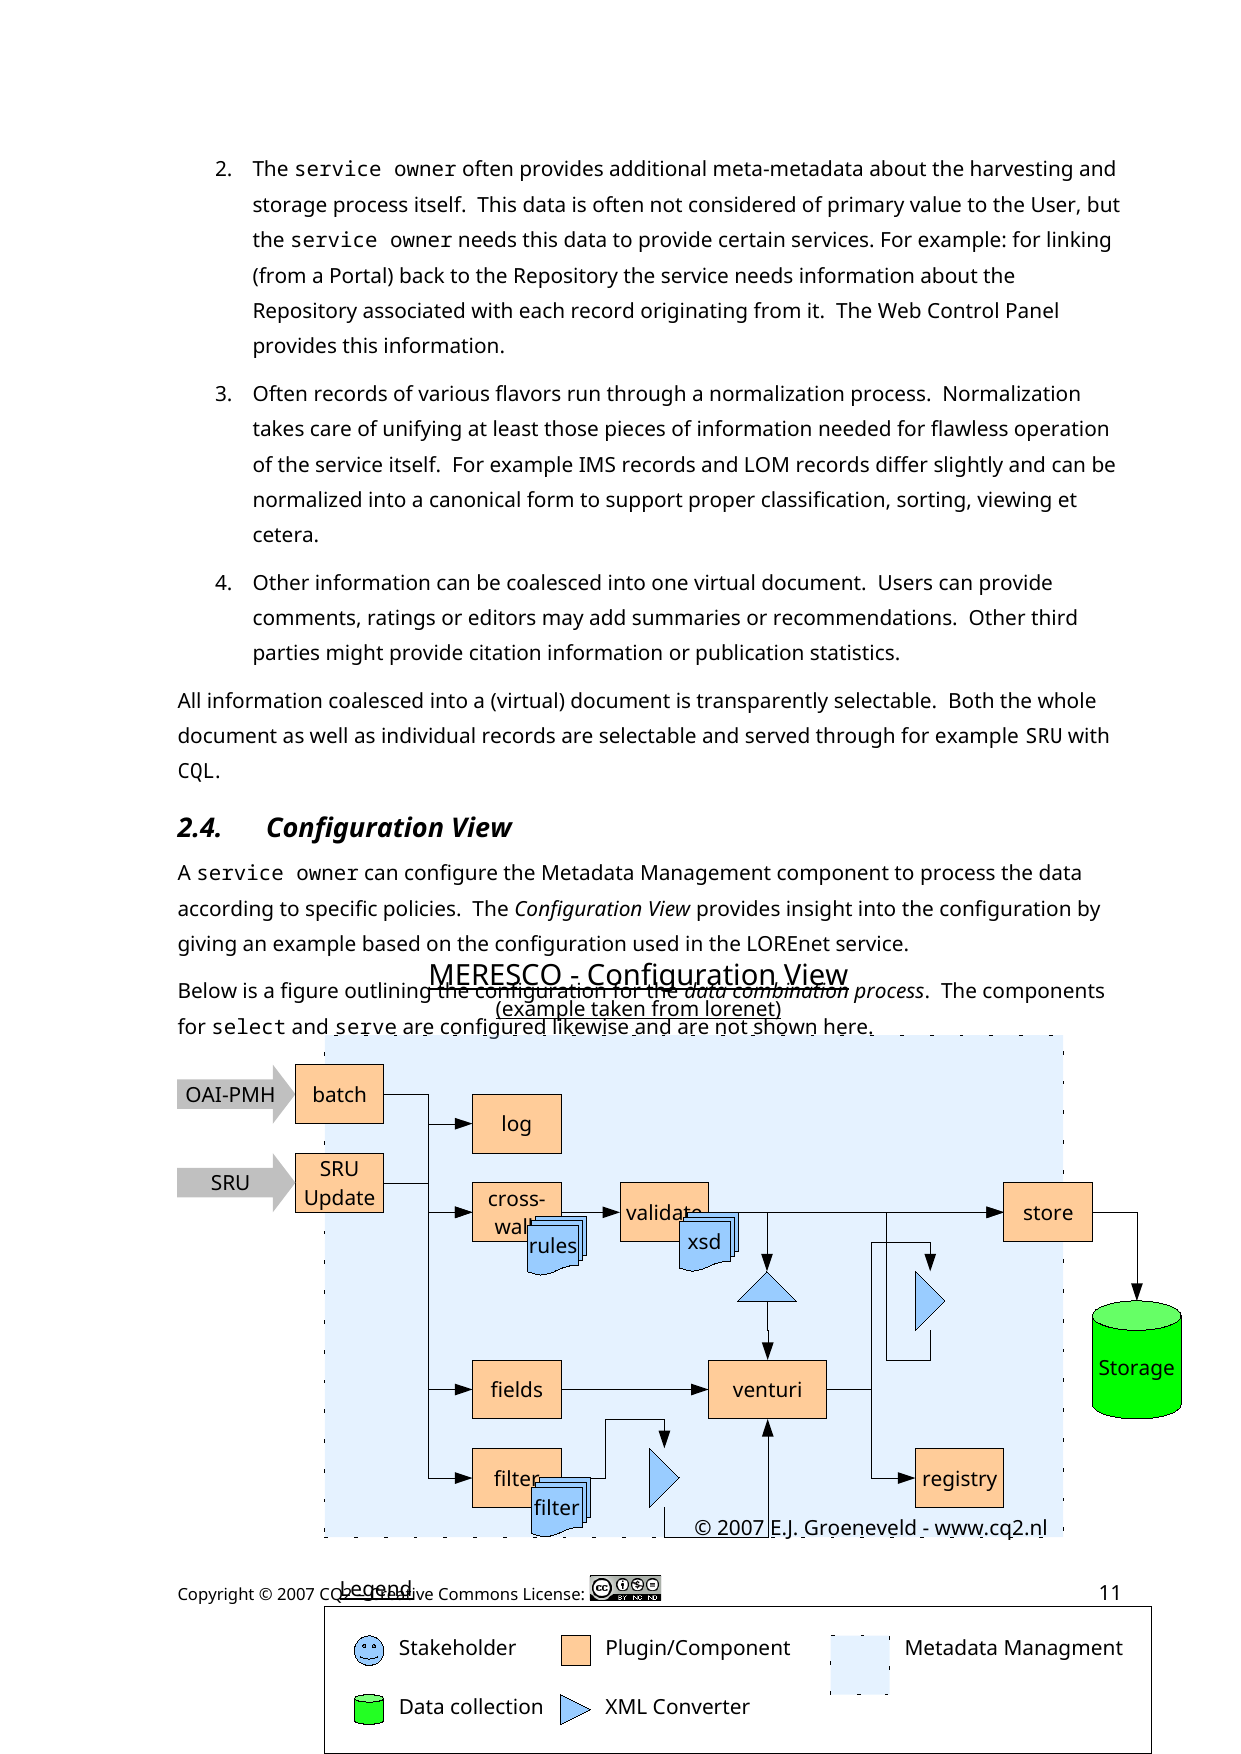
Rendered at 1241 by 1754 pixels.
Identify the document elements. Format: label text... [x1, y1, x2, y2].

list Other information can be coalesced into one virtual document. Users can provide comments, ratings or editors may add summaries or recommendations. Other third parties might provide citation information or publication statistics. [215, 561, 1122, 667]
picture [589, 1575, 662, 1601]
list The service owner often provides additional meta-metadata about the harvesting and storage process itself. This data is often not considered of primary value to the User, but the service owner needs this data to provide certain services. For example: for linking (from a Portal) back to the Repository the service needs information about the Repository associated with each record originating from it. The Web Control Panel provides this information. [215, 148, 1122, 360]
list Often records of various flavors run through a normalization process. Normalization takes care of unifying at least those pieces of information needed for flawless operation of the service itself. For example IMS records and LOM records differ slightly and can be normalized into a canonical form to support proper classification, sorting, viewing et cetera. [215, 372, 1122, 549]
text All information coalesced into a (virtual) document is transparently selectable. Both the whole document as well as individual records are selectable and served through for example SRU with CQL. [177, 679, 1122, 785]
subtitle Configuration View [177, 808, 1122, 845]
text Below is a figure outlining the configuration for the data combination process. The components for select and serve are configured likewise and are not shown here. [177, 969, 1122, 1040]
text A service owner can configure the Metadata Management component to process the data according to specific policies. The Configuration View provides insight into the configuration by giving an example based on the configuration used in the LOREnet service. [177, 851, 1122, 958]
